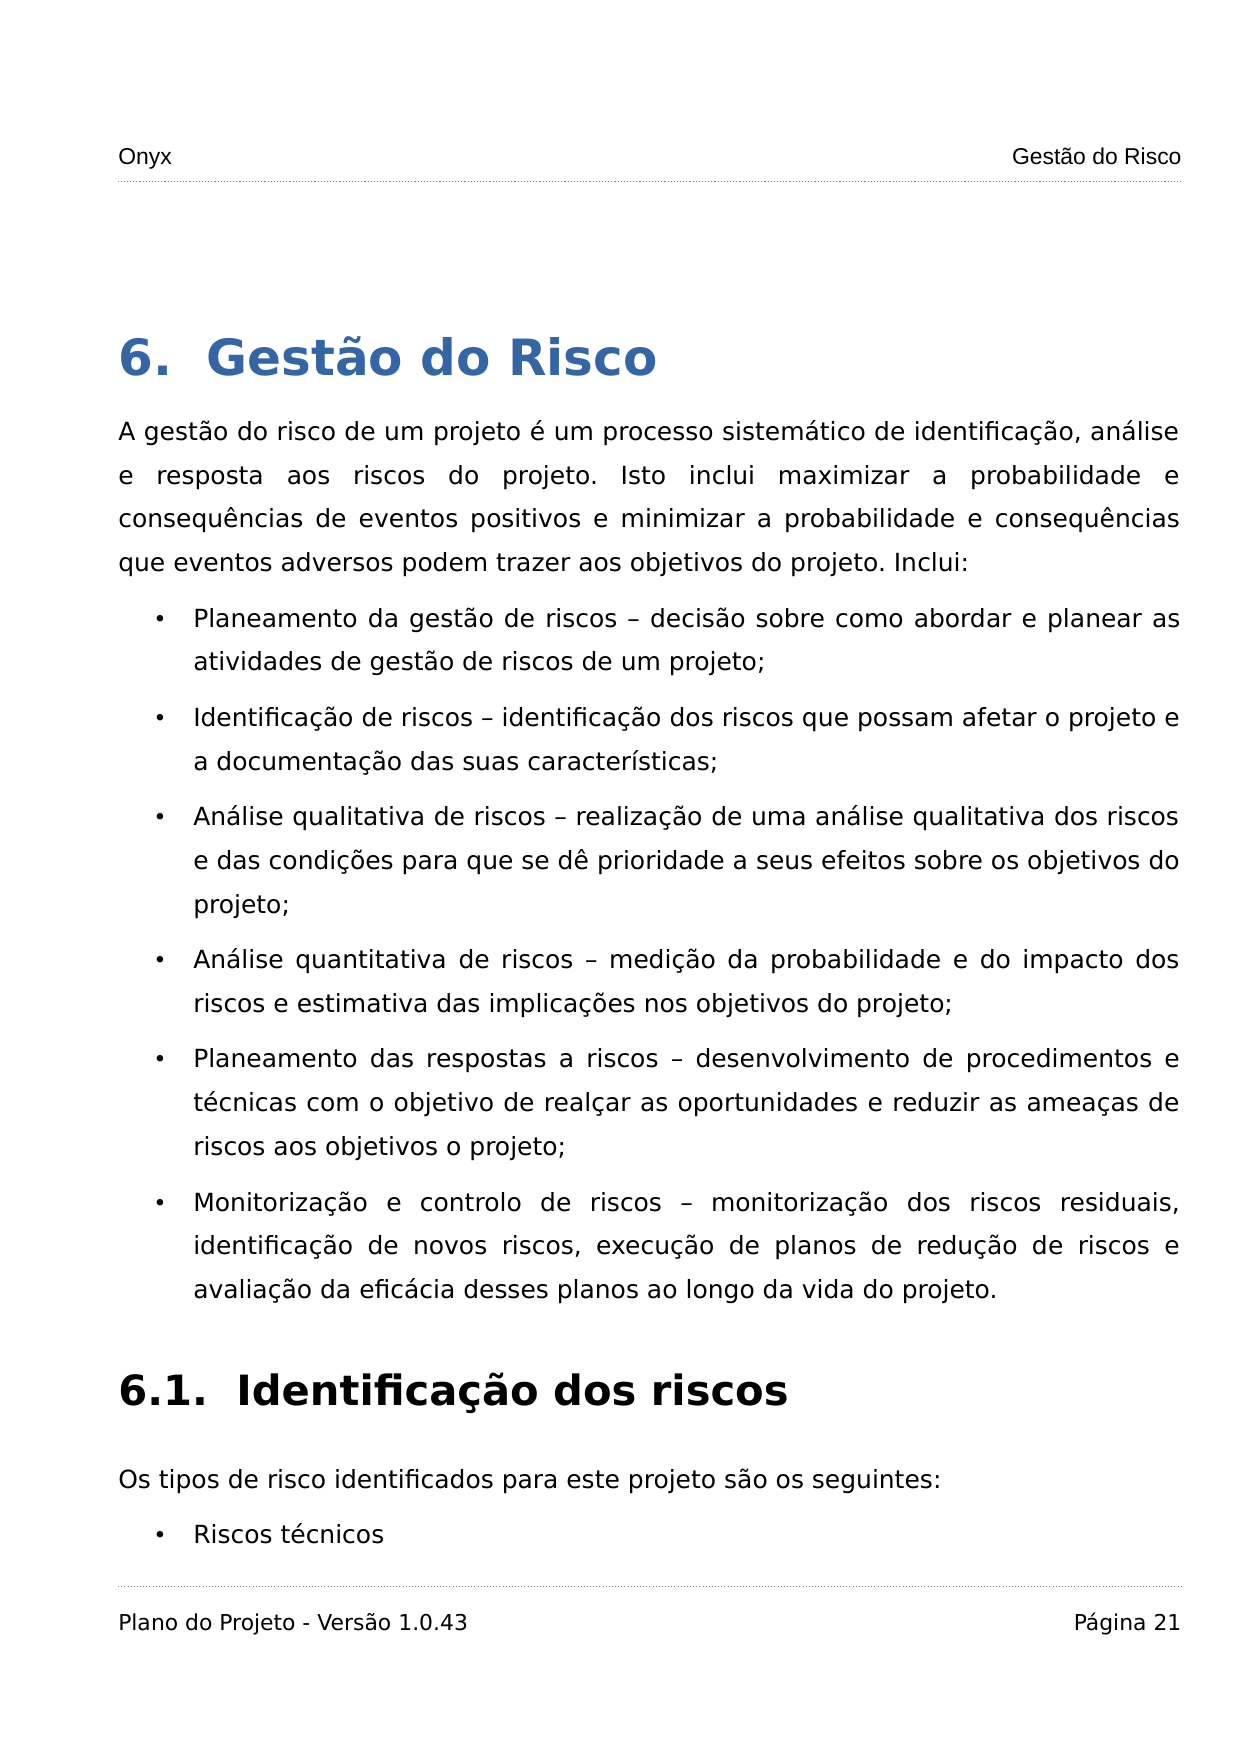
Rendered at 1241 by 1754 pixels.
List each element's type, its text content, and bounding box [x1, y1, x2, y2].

list Análise qualitativa de riscos – realização de uma análise qualitativa dos riscos e das condições para que se dê prioridade a seus efeitos sobre os objetivos do projeto; [156, 802, 1181, 919]
list Planeamento das respostas a riscos – desenvolvimento de procedimentos e técnicas com o objetivo de realçar as oportunidades e reduzir as ameaças de riscos aos objetivos o projeto; [156, 1045, 1181, 1161]
subtitle Gestão do Risco [118, 329, 1181, 388]
text A gestão do risco de um projeto é um processo sistemático de identificação, análise e resposta aos riscos do projeto. Isto inclui maximizar a probabilidade e consequências de eventos positivos e minimizar a probabilidade e consequências que eventos adversos podem trazer aos objetivos do projeto. Inclui: [118, 417, 1181, 577]
list Riscos técnicos [156, 1521, 1181, 1550]
list Planeamento da gestão de riscos – decisão sobre como abordar e planear as atividades de gestão de riscos de um projeto; [156, 604, 1181, 677]
list Análise quantitativa de riscos – medição da probabilidade e do impacto dos riscos e estimativa das implicações nos objetivos do projeto; [156, 945, 1181, 1018]
list Identificação de riscos – identificação dos riscos que possam afetar o projeto e a documentação das suas características; [156, 703, 1181, 776]
text Os tipos de risco identificados para este projeto são os seguintes: [118, 1465, 1181, 1494]
subtitle Identificação dos riscos [118, 1366, 1181, 1415]
list Monitorização e controlo de riscos – monitorização dos riscos residuais, identificação de novos riscos, execução de planos de redução de riscos e avaliação da eficácia desses planos ao longo da vida do projeto. [156, 1188, 1181, 1304]
